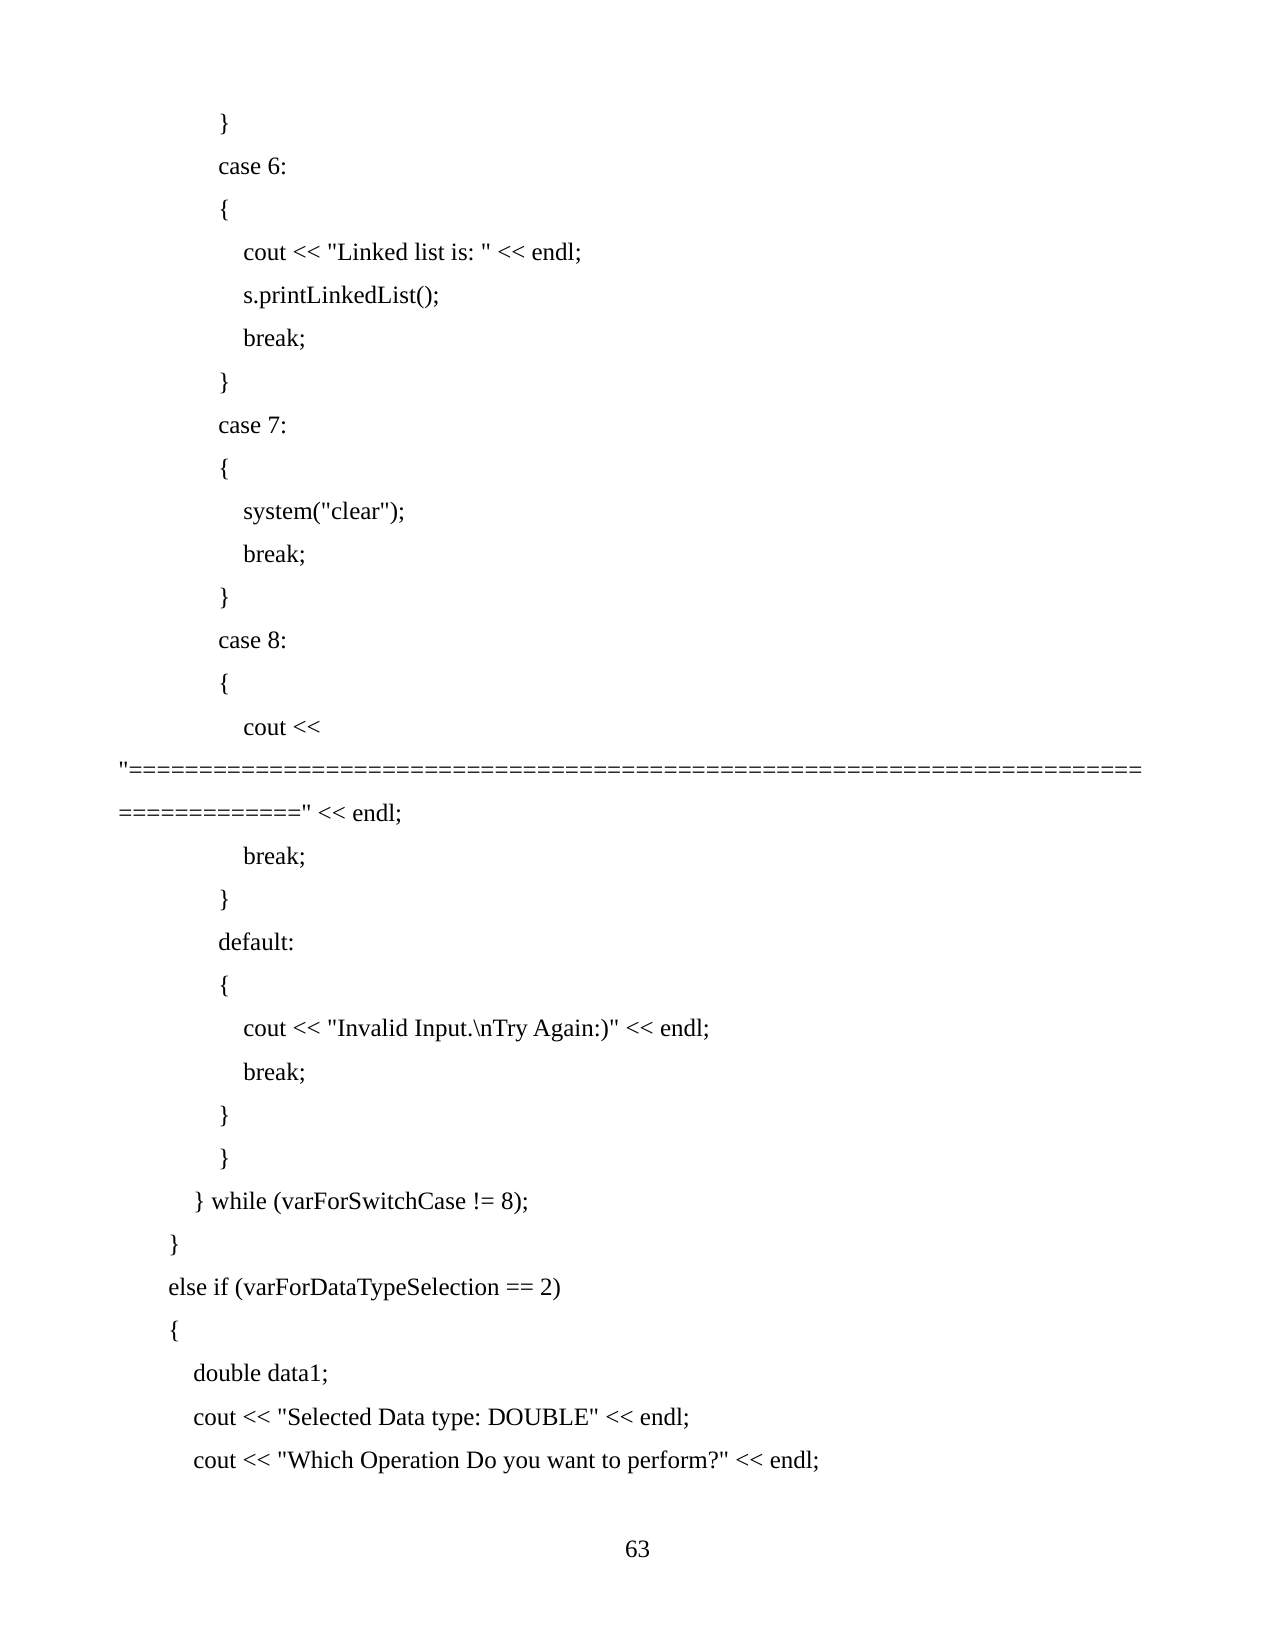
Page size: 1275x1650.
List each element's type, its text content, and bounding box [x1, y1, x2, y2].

text } while (varForSwitchCase != 8); [118, 1186, 1157, 1215]
text { [118, 194, 1157, 223]
text { [118, 1315, 1157, 1344]
text case 8: [118, 625, 1157, 654]
text { [118, 453, 1157, 482]
text s.printLinkedList(); [118, 280, 1157, 309]
text break; [118, 1057, 1157, 1085]
text { [118, 668, 1157, 697]
text default: [118, 927, 1157, 956]
text } [118, 582, 1157, 611]
text cout << "Linked list is: " << endl; [118, 237, 1157, 266]
text cout << "Invalid Input.\nTry Again:)" << endl; [118, 1013, 1157, 1042]
text } [118, 367, 1157, 395]
text break; [118, 841, 1157, 870]
text } [118, 1100, 1157, 1128]
text else if (varForDataTypeSelection == 2) [118, 1272, 1157, 1301]
text case 7: [118, 410, 1157, 438]
text cout << "Which Operation Do you want to perform?" << endl; [118, 1445, 1157, 1473]
text cout << "Selected Data type: DOUBLE" << endl; [118, 1402, 1157, 1430]
text case 6: [118, 151, 1157, 180]
text break; [118, 323, 1157, 352]
text system("clear"); [118, 496, 1157, 525]
text double data1; [118, 1358, 1157, 1387]
text } [118, 1229, 1157, 1258]
text { [118, 970, 1157, 999]
text } [118, 884, 1157, 913]
text cout << "=====================================================================================" << endl; [118, 712, 1157, 827]
text break; [118, 539, 1157, 568]
text } [118, 108, 1157, 137]
text } [118, 1143, 1157, 1172]
